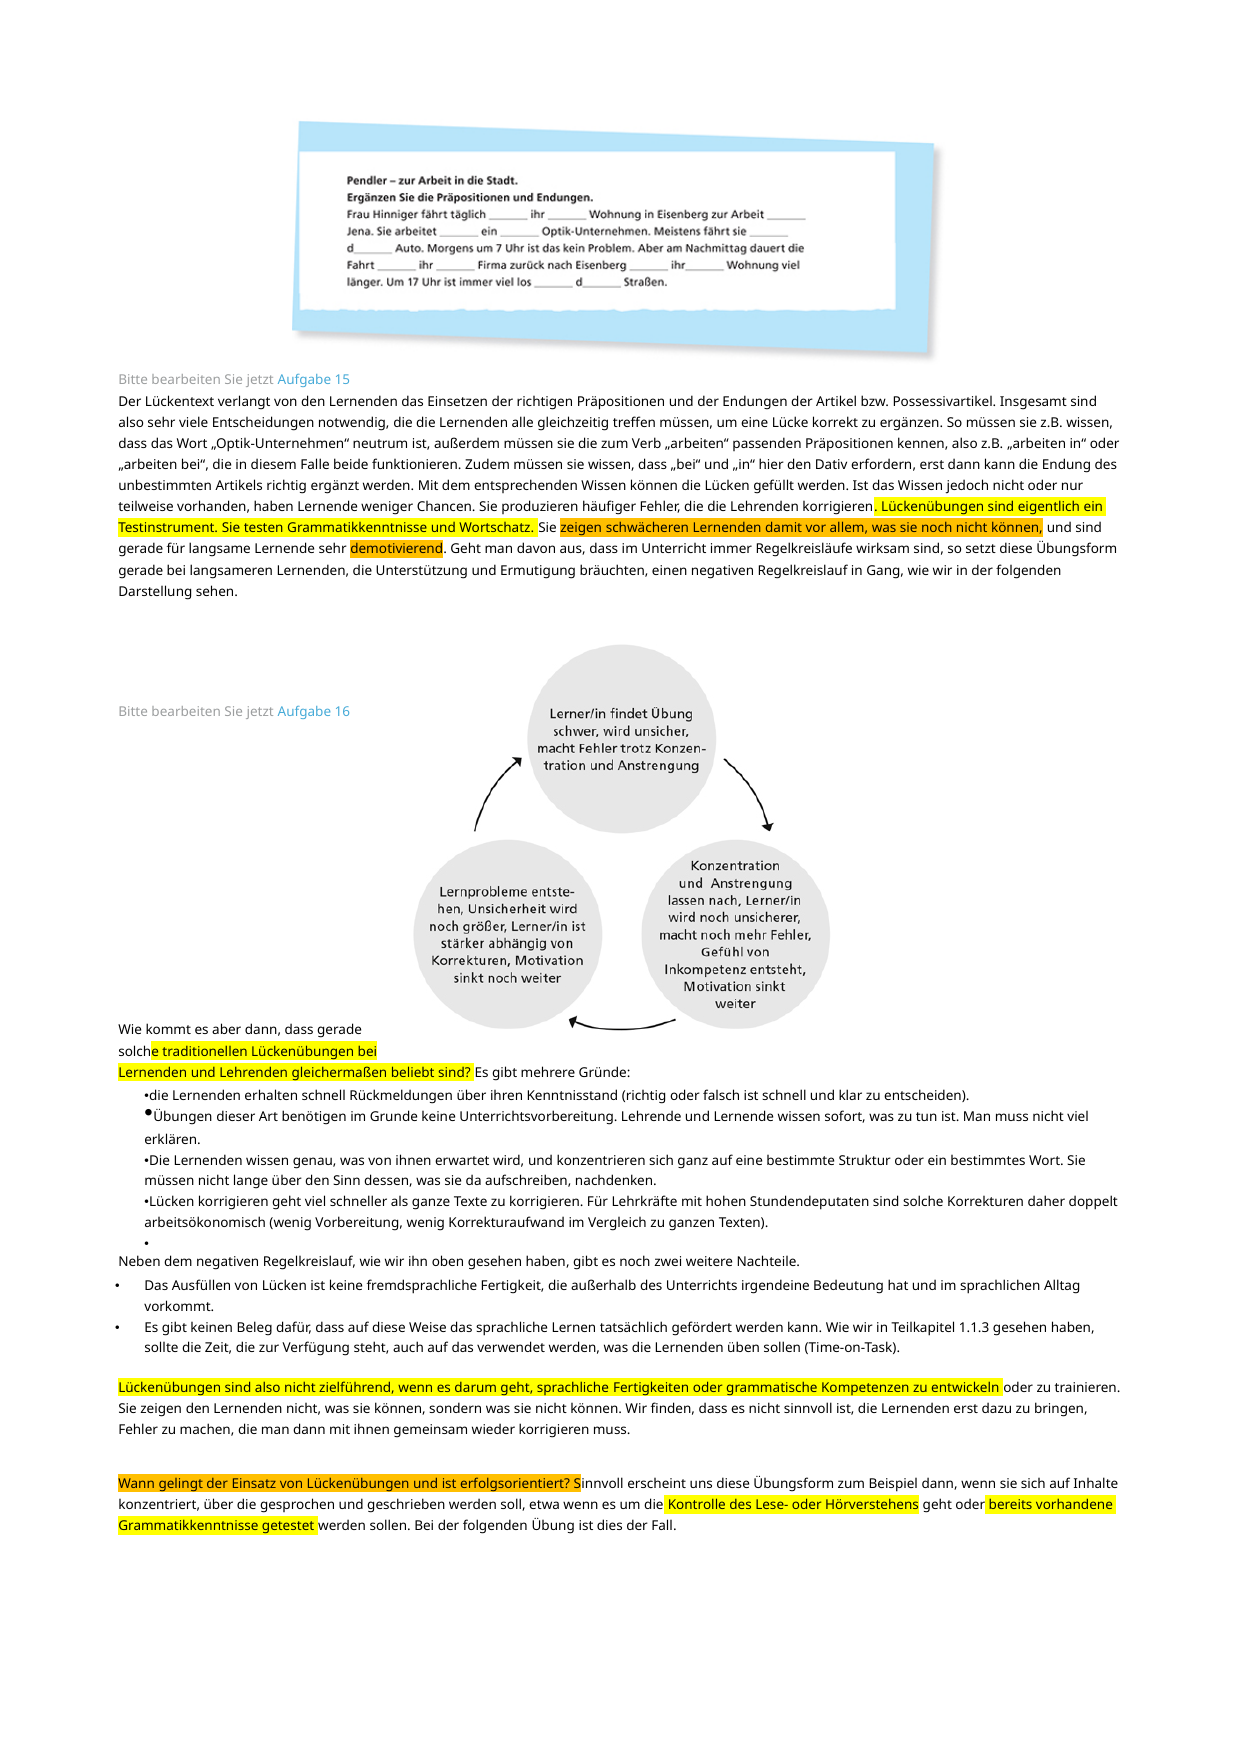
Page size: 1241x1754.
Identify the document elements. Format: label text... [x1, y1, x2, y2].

text Wie kommt es aber dann, dass gerade solche traditionellen Lückenübungen bei Lernenden und Lehrenden gleichermaßen beliebt sind? Es gibt mehrere Gründe: [118, 1020, 1122, 1081]
picture [404, 636, 836, 1043]
text Neben dem negativen Regelkreislauf, wie wir ihn oben gesehen haben, gibt es noch zwei weitere Nachteile. [118, 1252, 1122, 1271]
list Übungen dieser Art benötigen im Grunde keine Unterrichtsvorbereitung. Lehrende und Lernende wissen sofort, was zu tun ist. Man muss nicht viel erklären. [118, 1104, 1122, 1148]
picture [292, 118, 949, 366]
list Das Ausfüllen von Lücken ist keine fremdsprachliche Fertigkeit, die außerhalb des Unterrichts irgendeine Bedeutung hat und im sprachlichen Alltag vorkommt. [118, 1273, 1122, 1315]
list Es gibt keinen Beleg dafür, dass auf diese Weise das sprachliche Lernen tatsächlich gefördert werden kann. Wie wir in Teilkapitel 1.1.3 gesehen haben, sollte die Zeit, die zur Verfügung steht, auch auf das verwendet werden, was die Lernenden üben sollen (Time-on-Task). [118, 1315, 1122, 1357]
text [836, 702, 1122, 720]
text Bitte bearbeiten Sie jetzt Aufgabe 15 [118, 370, 1122, 389]
text Bitte bearbeiten Sie jetzt Aufgabe 16 [118, 702, 404, 720]
list Die Lernenden wissen genau, was von ihnen erwartet wird, und konzentrieren sich ganz auf eine bestimmte Struktur oder ein bestimmtes Wort. Sie müssen nicht lange über den Sinn dessen, was sie da aufschreiben, nachdenken. [118, 1148, 1122, 1190]
text Der Lückentext verlangt von den Lernenden das Einsetzen der richtigen Präpositionen und der Endungen der Artikel bzw. Possessivartikel. Insgesamt sind also sehr viele Entscheidungen notwendig, die die Lernenden alle gleichzeitig treffen müssen, um eine Lücke korrekt zu ergänzen. So müssen sie z.B. wissen, dass das Wort „Optik-Unternehmen“ neutrum ist, außerdem müssen sie die zum Verb „arbeiten“ passenden Präpositionen kennen, also z.B. „arbeiten in“ oder „arbeiten bei“, die in diesem Falle beide funktionieren. Zudem müssen sie wissen, dass „bei“ und „in“ hier den Dativ erfordern, erst dann kann die Endung des unbestimmten Artikels richtig ergänzt werden. Mit dem entsprechenden Wissen können die Lücken gefüllt werden. Ist das Wissen jedoch nicht oder nur teilweise vorhanden, haben Lernende weniger Chancen. Sie produzieren häufiger Fehler, die die Lehrenden korrigieren. Lückenübungen sind eigentlich ein Testinstrument. Sie testen Grammatikkenntnisse und Wortschatz. Sie zeigen schwächeren Lernenden damit vor allem, was sie noch nicht können, und sind gerade für langsame Lernende sehr demotivierend. Geht man davon aus, dass im Unterricht immer Regelkreisläufe wirksam sind, so setzt diese Übungsform gerade bei langsameren Lernenden, die Unterstützung und Ermutigung bräuchten, einen negativen Regelkreislauf in Gang, wie wir in der folgenden Darstellung sehen. [118, 391, 1122, 600]
list die Lernenden erhalten schnell Rückmeldungen über ihren Kenntnisstand (richtig oder falsch ist schnell und klar zu entscheiden). [118, 1084, 1122, 1104]
text Wann gelingt der Einsatz von Lückenübungen und ist erfolgsorientiert? Sinnvoll erscheint uns diese Übungsform zum Beispiel dann, wenn sie sich auf Inhalte konzentriert, über die gesprochen und geschrieben werden soll, etwa wenn es um die Kontrolle des Lese- oder Hörverstehens geht oder bereits vorhandene Grammatikkenntnisse getestet werden sollen. Bei der folgenden Übung ist dies der Fall. [118, 1474, 1122, 1535]
text Lückenübungen sind also nicht zielführend, wenn es darum geht, sprachliche Fertigkeiten oder grammatische Kompetenzen zu entwickeln oder zu trainieren. Sie zeigen den Lernenden nicht, was sie können, sondern was sie nicht können. Wir finden, dass es nicht sinnvoll ist, die Lernenden erst dazu zu bringen, Fehler zu machen, die man dann mit ihnen gemeinsam wieder korrigieren muss. [118, 1378, 1122, 1438]
list Lücken korrigieren geht viel schneller als ganze Texte zu korrigieren. Für Lehrkräfte mit hohen Stundendeputaten sind solche Korrekturen daher doppelt arbeitsökonomisch (wenig Vorbereitung, wenig Korrekturaufwand im Vergleich zu ganzen Texten). [118, 1190, 1122, 1231]
